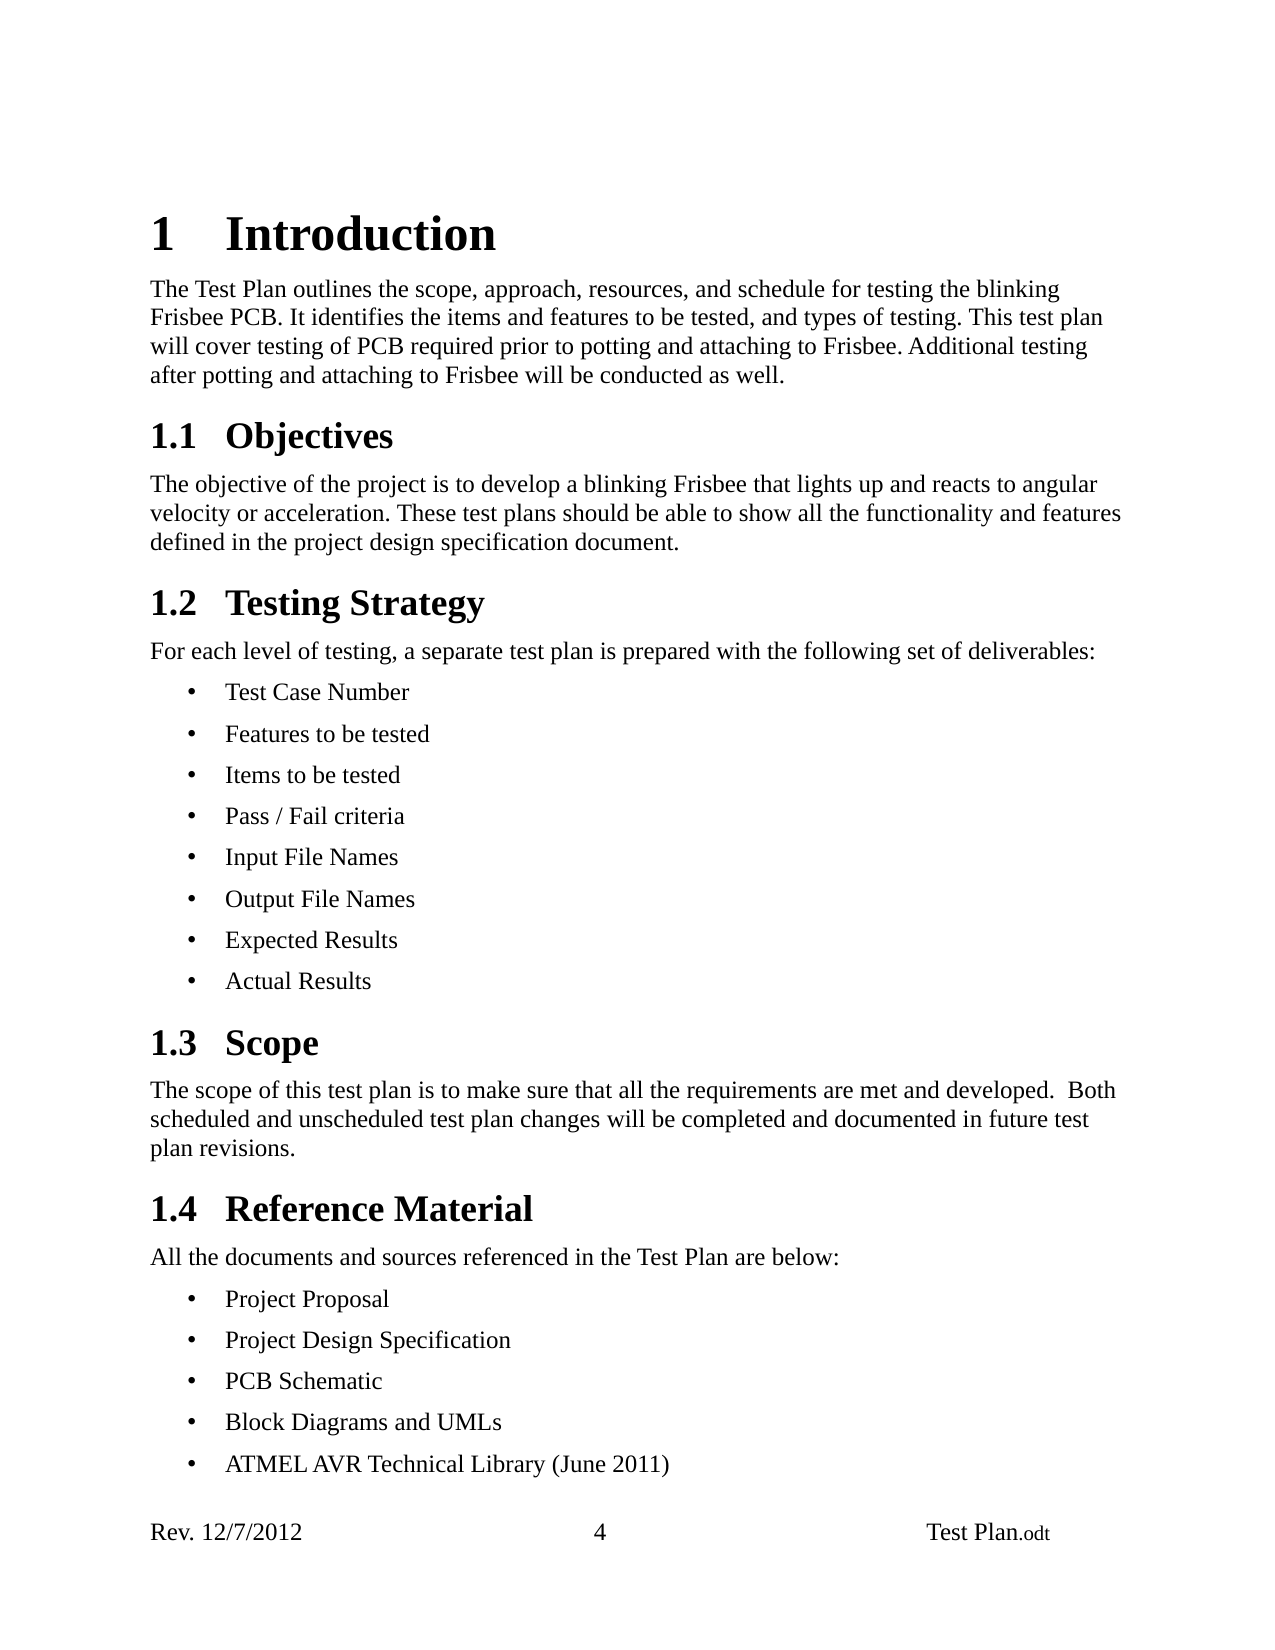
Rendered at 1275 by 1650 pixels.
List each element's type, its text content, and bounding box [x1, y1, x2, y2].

list Block Diagrams and UMLs [187, 1407, 1125, 1436]
list Expected Results [187, 925, 1125, 954]
list Test Case Number [187, 677, 1125, 706]
list ATMEL AVR Technical Library (June 2011) [187, 1449, 1125, 1477]
list Output File Names [187, 884, 1125, 912]
text All the documents and sources referenced in the Test Plan are below: [150, 1242, 1125, 1271]
text For each level of testing, a separate test plan is prepared with the following set of deliverables: [150, 636, 1125, 665]
text The scope of this test plan is to make sure that all the requirements are met and developed. Both scheduled and unscheduled test plan changes will be completed and documented in future test plan revisions. [150, 1076, 1125, 1162]
list PCB Schematic [187, 1366, 1125, 1395]
list Actual Results [187, 966, 1125, 995]
list Features to be tested [187, 719, 1125, 747]
text The objective of the project is to develop a blinking Frisbee that lights up and reacts to angular velocity or acceleration. These test plans should be able to show all the functionality and features defined in the project design specification document. [150, 469, 1125, 556]
text The Test Plan outlines the scope, approach, resources, and schedule for testing the blinking Frisbee PCB. It identifies the items and features to be tested, and types of testing. This test plan will cover testing of PCB required prior to potting and attaching to Frisbee. Additional testing after potting and attaching to Frisbee will be conducted as well. [150, 274, 1125, 389]
subtitle 1.3 Scope [150, 1020, 1125, 1063]
subtitle 1.1 Objectives [150, 414, 1125, 457]
list Input File Names [187, 842, 1125, 871]
list Project Proposal [187, 1284, 1125, 1312]
subtitle 1.2 Testing Strategy [150, 581, 1125, 624]
list Pass / Fail criteria [187, 801, 1125, 830]
subtitle 1 Introduction [150, 204, 1125, 261]
list Items to be tested [187, 760, 1125, 789]
list Project Design Specification [187, 1325, 1125, 1354]
subtitle 1.4 Reference Material [150, 1187, 1125, 1230]
